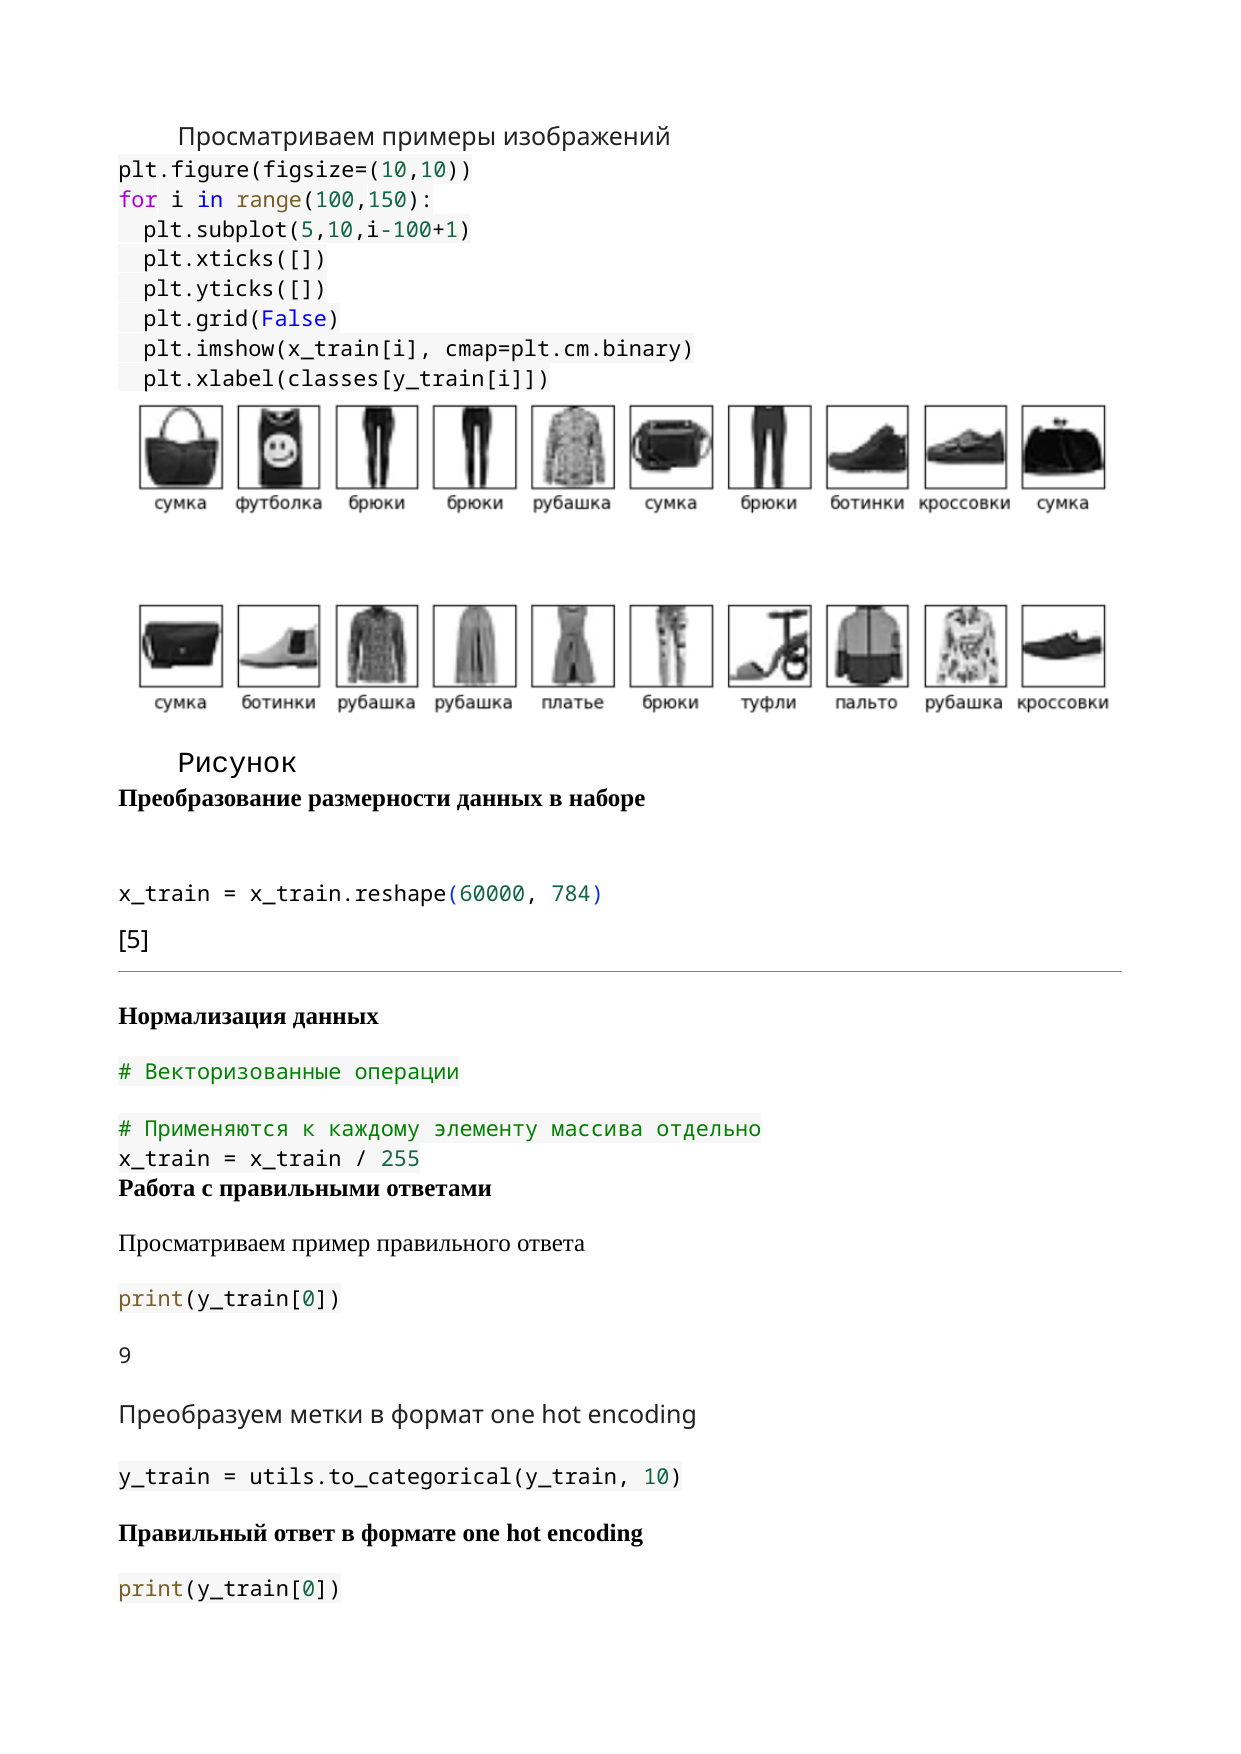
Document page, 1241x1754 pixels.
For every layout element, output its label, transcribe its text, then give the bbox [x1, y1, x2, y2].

text Просматриваем примеры изображений [118, 118, 1122, 152]
text Нормализация данных [118, 1001, 1122, 1029]
text plt.imshow(x_train[i], cmap=plt.cm.binary) [118, 333, 1122, 363]
text y_train = utils.to_categorical(y_train, 10) [118, 1461, 1122, 1491]
text Рисунок [118, 747, 1122, 781]
text [5] [118, 922, 1122, 956]
text plt.xlabel(classes[y_train[i]]) [118, 363, 1122, 392]
text # Применяются к каждому элементу массива отдельно [118, 1113, 1122, 1143]
text for i in range(100,150): [118, 184, 1122, 214]
text Преобразуем метки в формат one hot encoding [118, 1397, 1122, 1431]
text 9 [118, 1340, 1122, 1370]
text plt.xticks([]) [118, 243, 1122, 273]
text Правильный ответ в формате one hot encoding [118, 1518, 1122, 1547]
text plt.yticks([]) [118, 273, 1122, 303]
text plt.figure(figsize=(10,10)) [118, 154, 1122, 184]
text plt.subplot(5,10,i-100+1) [118, 214, 1122, 243]
text # Векторизованные операции [118, 1056, 1122, 1086]
text x_train = x_train.reshape(60000, 784) [118, 878, 1122, 908]
text print(y_train[0]) [118, 1283, 1122, 1313]
picture [118, 392, 1122, 747]
text Работа с правильными ответами [118, 1173, 1122, 1201]
text Преобразование размерности данных в наборе [118, 783, 1122, 811]
text Просматриваем пример правильного ответа [118, 1228, 1122, 1257]
text plt.grid(False) [118, 303, 1122, 333]
text x_train = x_train / 255 [118, 1143, 1122, 1173]
text print(y_train[0]) [118, 1573, 1122, 1603]
